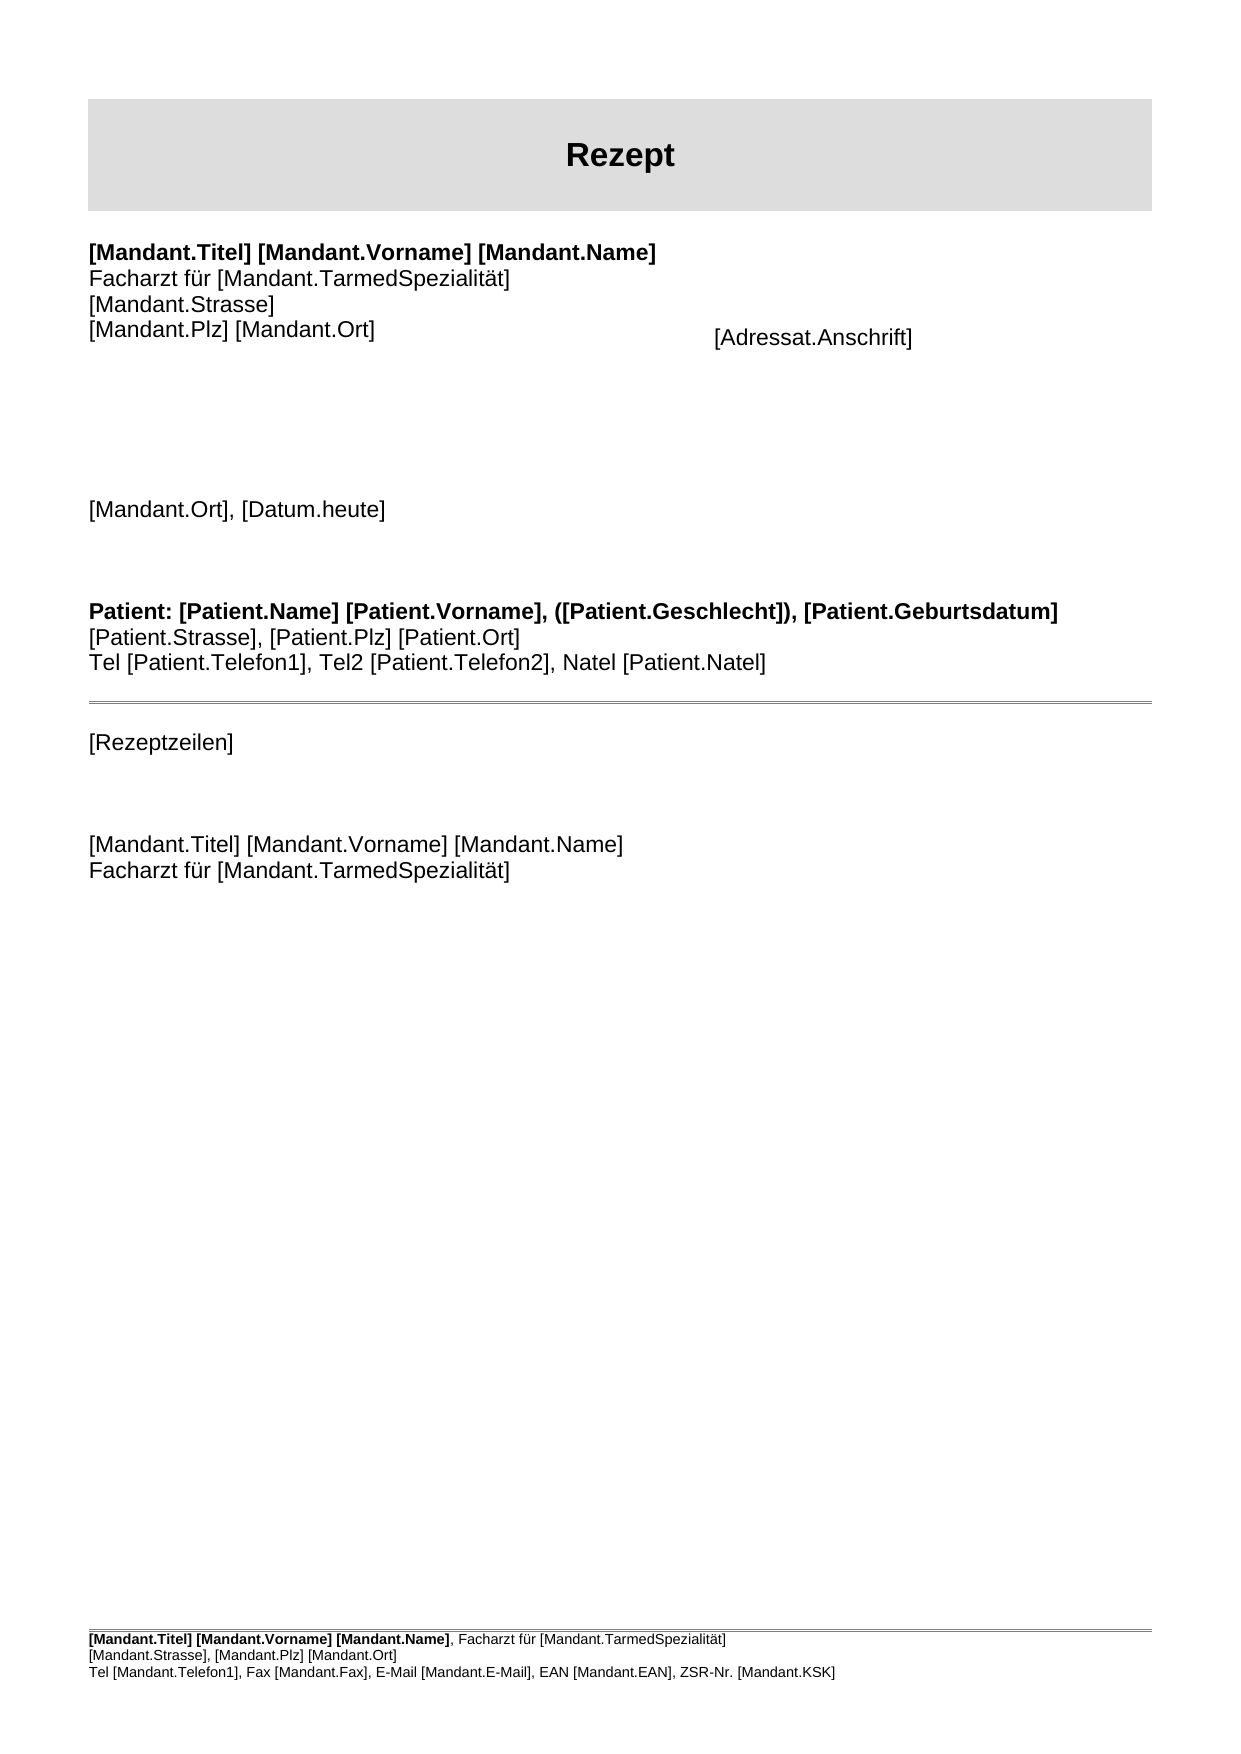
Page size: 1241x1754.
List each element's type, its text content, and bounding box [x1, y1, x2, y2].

text Tel [Patient.Telefon1], Tel2 [Patient.Telefon2], Natel [Patient.Natel] [88, 650, 1152, 676]
text [Patient.Strasse], [Patient.Plz] [Patient.Ort] [88, 624, 1152, 650]
text Patient: [Patient.Name] [Patient.Vorname], ([Patient.Geschlecht]), [Patient.Geburtsdatum] [88, 599, 1152, 624]
text [Mandant.Titel] [Mandant.Vorname] [Mandant.Name] [88, 240, 1152, 266]
text [Mandant.Plz] [Mandant.Ort] [88, 317, 1152, 342]
text [Mandant.Ort], [Datum.heute] [88, 496, 1152, 522]
text [Rezeptzeilen] [88, 729, 1152, 755]
text [Adressat.Anschrift] [714, 324, 1064, 350]
text Facharzt für [Mandant.TarmedSpezialität] [88, 266, 1152, 291]
text [Mandant.Strasse] [88, 291, 1152, 317]
text [714, 350, 1064, 501]
text Facharzt für [Mandant.TarmedSpezialität] [88, 857, 1152, 883]
text [Mandant.Titel] [Mandant.Vorname] [Mandant.Name] [88, 832, 1152, 857]
